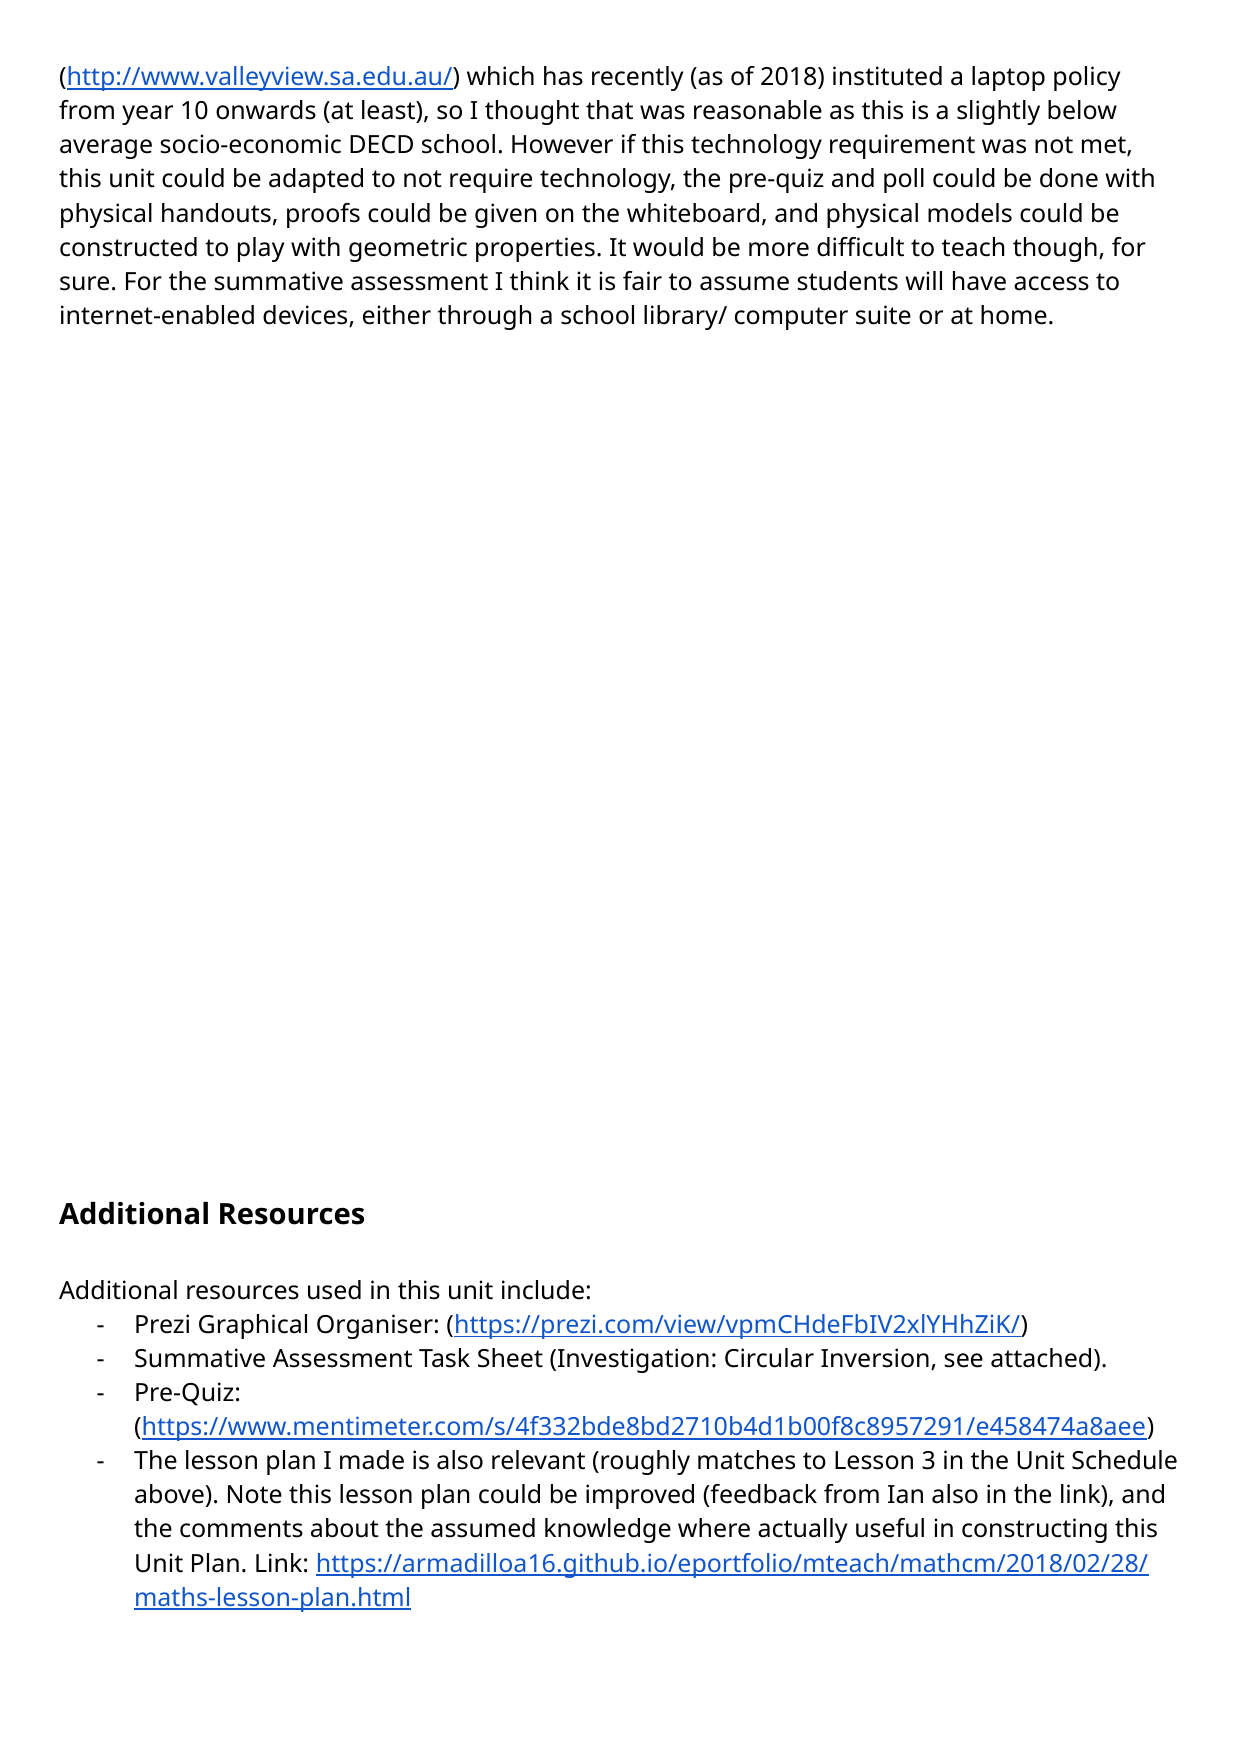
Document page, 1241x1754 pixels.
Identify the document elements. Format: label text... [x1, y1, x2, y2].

text (http://www.valleyview.sa.edu.au/) which has recently (as of 2018) instituted a laptop policy from year 10 onwards (at least), so I thought that was reasonable as this is a slightly below average socio-economic DECD school. However if this technology requirement was not met, this unit could be adapted to not require technology, the pre-quiz and poll could be done with physical handouts, proofs could be given on the whiteboard, and physical models could be constructed to play with geometric properties. It would be more difficult to teach though, for sure. For the summative assessment I think it is fair to assume students will have access to internet-enabled devices, either through a school library/ computer suite or at home. [59, 59, 1181, 331]
text Additional resources used in this unit include: [59, 1273, 1181, 1307]
text Additional Resources [59, 1193, 1181, 1233]
list Summative Assessment Task Sheet (Investigation: Circular Inversion, see attached). [96, 1341, 1181, 1375]
list The lesson plan I made is also relevant (roughly matches to Lesson 3 in the Unit Schedule above). Note this lesson plan could be improved (feedback from Ian also in the link), and the comments about the assumed knowledge where actually useful in constructing this Unit Plan. Link: https://armadilloa16.github.io/eportfolio/mteach/mathcm/2018/02/28/maths-lesson-plan.html [96, 1443, 1181, 1613]
list Prezi Graphical Organiser: (https://prezi.com/view/vpmCHdeFbIV2xlYHhZiK/) [96, 1307, 1181, 1341]
list Pre-Quiz: (https://www.mentimeter.com/s/4f332bde8bd2710b4d1b00f8c8957291/e458474a8aee) [96, 1375, 1181, 1443]
